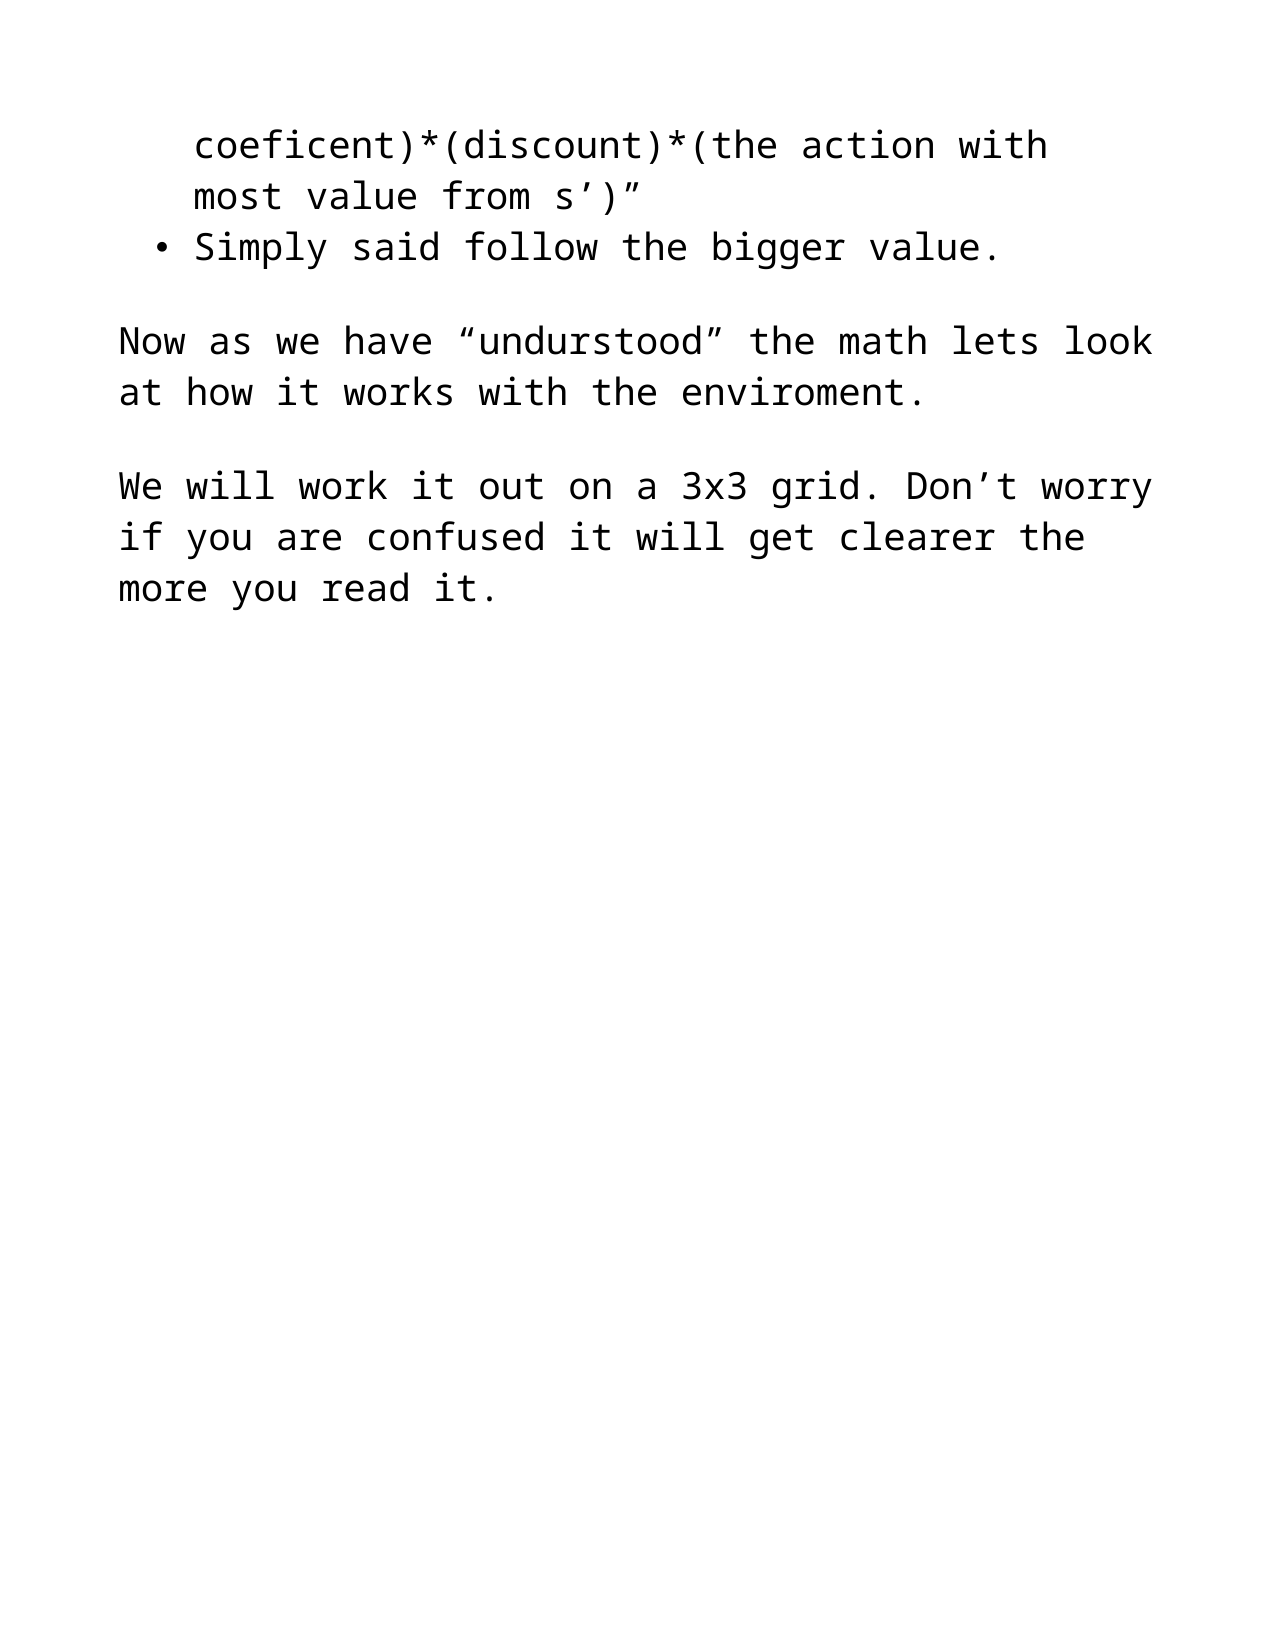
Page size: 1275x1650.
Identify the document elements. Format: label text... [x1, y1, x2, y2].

text We will work it out on a 3x3 grid. Don’t worry if you are confused it will get clearer the more you read it. [118, 459, 1157, 613]
list Simply said follow the bigger value. [156, 220, 1157, 271]
text Now as we have “undurstood” the math lets look at how it works with the enviroment. [118, 314, 1157, 416]
list coeficent)*(discount)*(the action with most value from s’)” [156, 118, 1157, 220]
